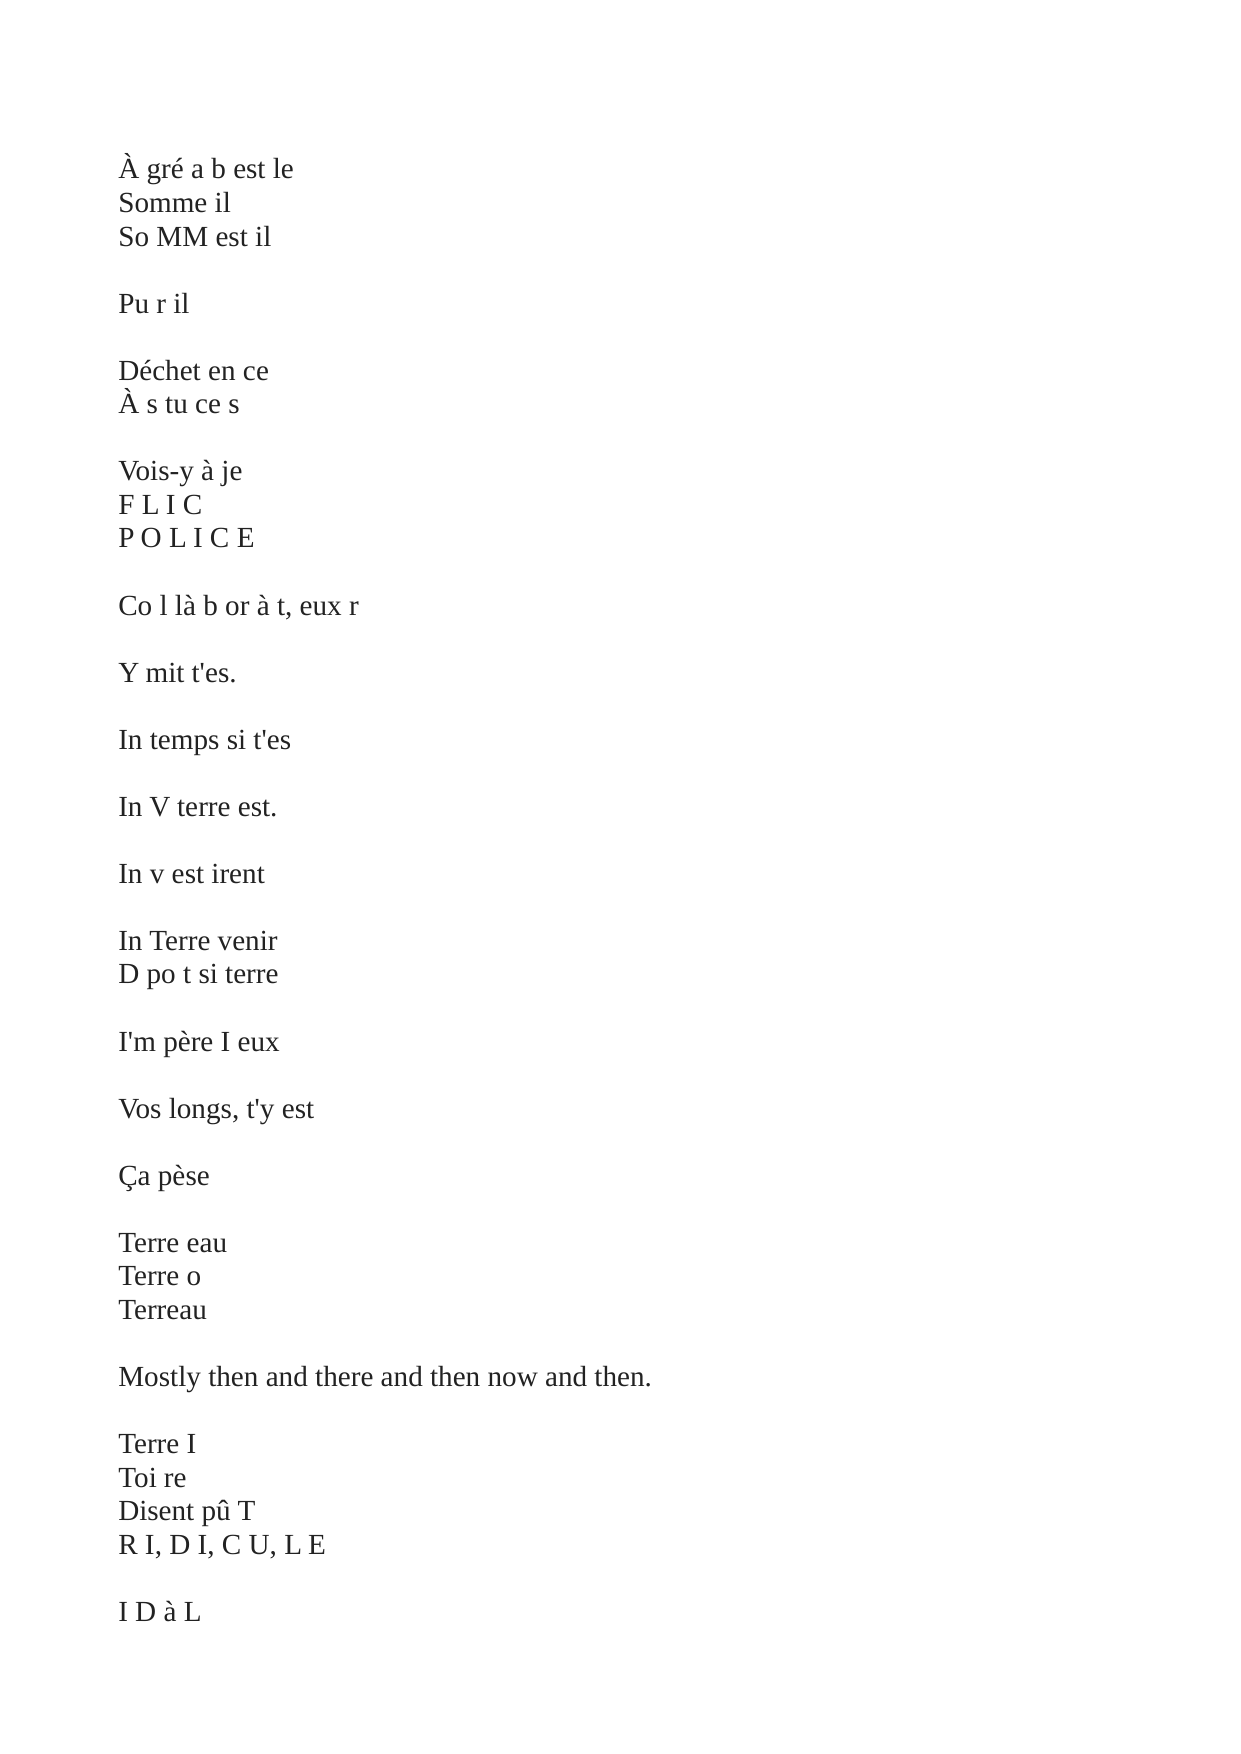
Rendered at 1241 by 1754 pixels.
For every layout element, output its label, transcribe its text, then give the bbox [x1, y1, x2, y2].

text I'm père I eux [118, 1024, 1122, 1057]
text Vos longs, t'y est [118, 1091, 1122, 1124]
text Toi re [118, 1460, 1122, 1493]
text Terre o [118, 1258, 1122, 1292]
text In temps si t'es [118, 722, 1122, 755]
text Mostly then and there and then now and then. [118, 1359, 1122, 1393]
text Ça pèse [118, 1158, 1122, 1191]
text À gré a b est le [118, 152, 1122, 185]
text Y mit t'es. [118, 655, 1122, 688]
text Somme il [118, 185, 1122, 219]
text Vois-y à je [118, 453, 1122, 487]
text In Terre venir [118, 923, 1122, 957]
text Co l là b or à t, eux r [118, 588, 1122, 621]
text Disent pû T [118, 1493, 1122, 1527]
text D po t si terre [118, 957, 1122, 990]
text Terreau [118, 1292, 1122, 1326]
text Terre I [118, 1426, 1122, 1460]
text In v est irent [118, 856, 1122, 889]
text Pu r il [118, 286, 1122, 319]
text R I, D I, C U, L E [118, 1527, 1122, 1560]
text F L I C [118, 487, 1122, 521]
text So MM est il [118, 219, 1122, 252]
text Terre eau [118, 1225, 1122, 1258]
text À s tu ce s [118, 386, 1122, 420]
text Déchet en ce [118, 353, 1122, 386]
text P O L I C E [118, 521, 1122, 554]
text I D à L [118, 1594, 1122, 1627]
text In V terre est. [118, 789, 1122, 822]
